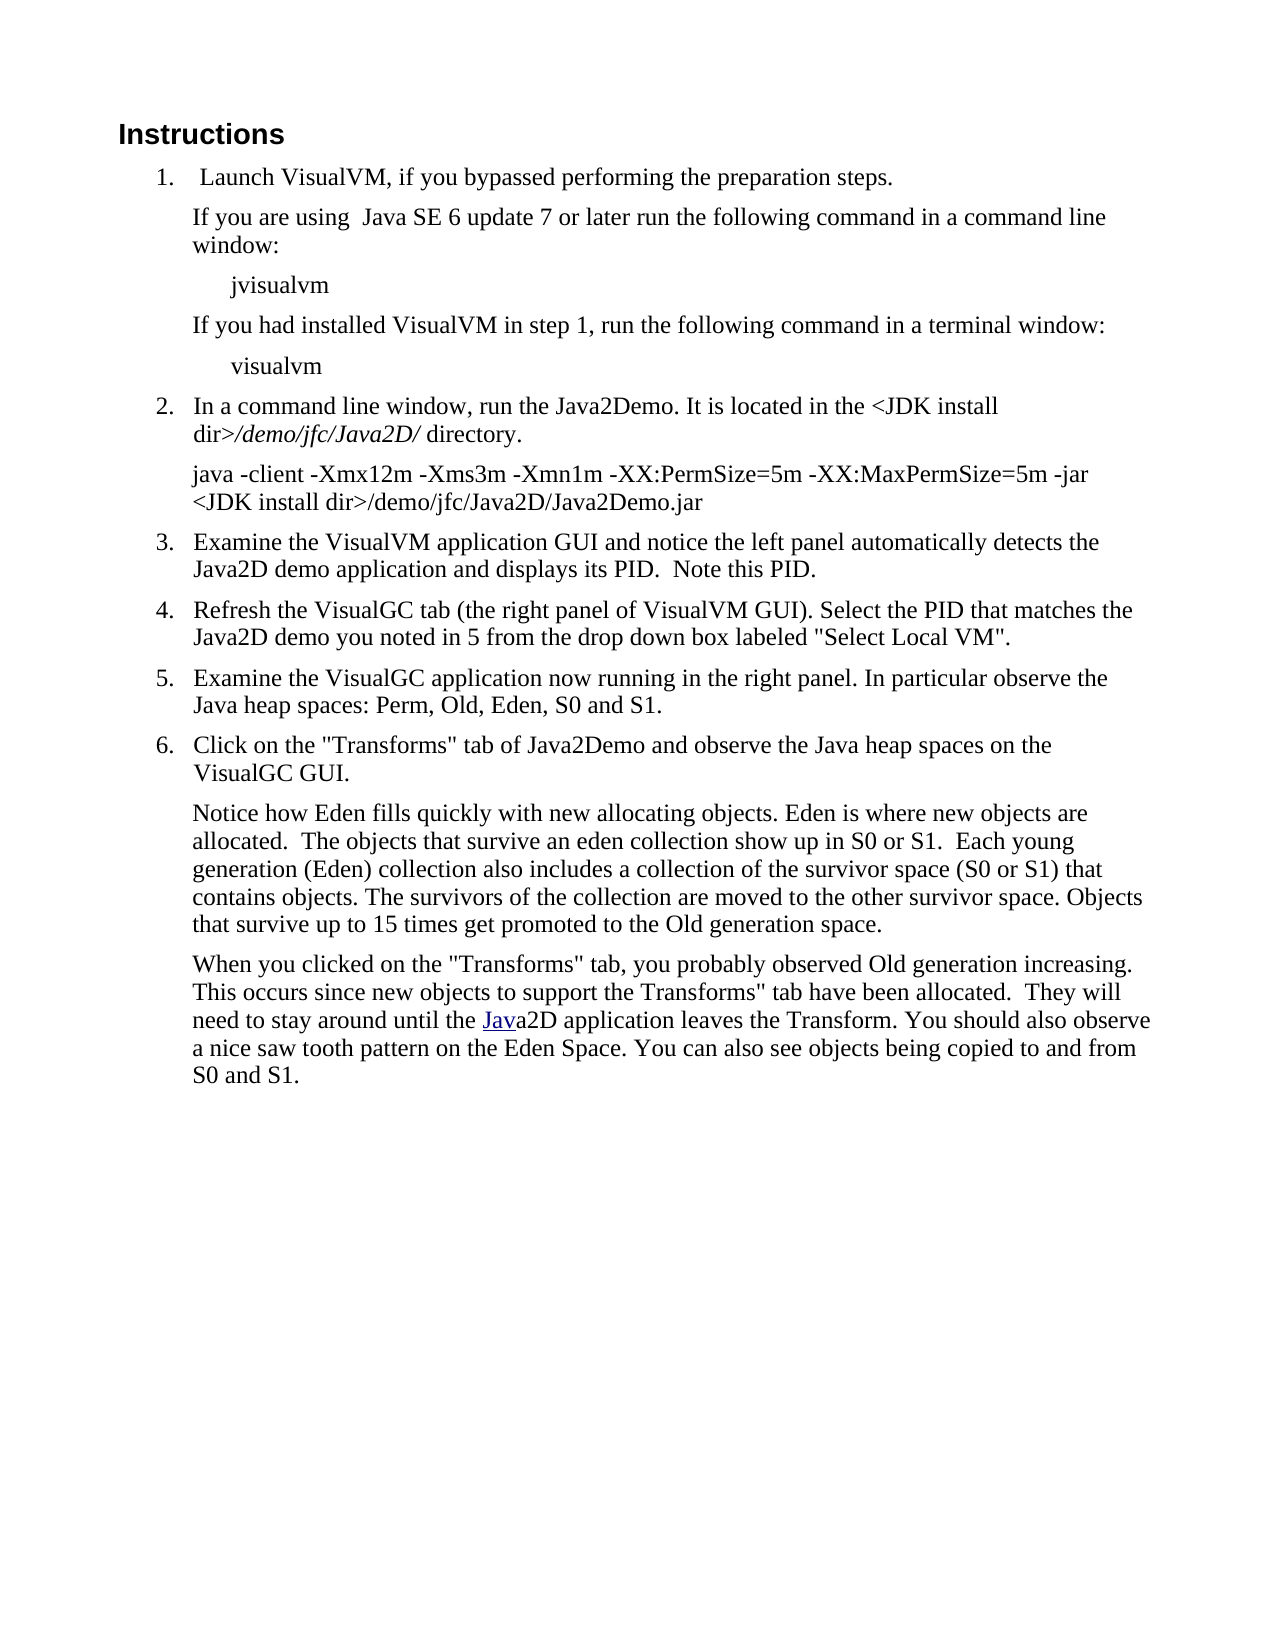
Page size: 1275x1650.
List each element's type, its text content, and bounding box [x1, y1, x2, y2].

text java -client -Xmx12m -Xms3m -Xmn1m -XX:PermSize=5m -XX:MaxPermSize=5m -jar <JDK install dir>/demo/jfc/Java2D/Java2Demo.jar [192, 460, 1157, 515]
list Examine the VisualVM application GUI and notice the left panel automatically detects the Java2D demo application and displays its PID. Note this PID. [156, 528, 1157, 583]
text Notice how Eden fills quickly with new allocating objects. Eden is where new objects are allocated. The objects that survive an eden collection show up in S0 or S1. Each young generation (Eden) collection also includes a collection of the survivor space (S0 or S1) that contains objects. The survivors of the collection are moved to the other survivor space. Objects that survive up to 15 times get promoted to the Old generation space. [192, 799, 1157, 938]
list Click on the "Transforms" tab of Java2Demo and observe the Java heap spaces on the VisualGC GUI. [156, 732, 1157, 787]
subtitle Instructions [118, 118, 1157, 151]
text If you had installed VisualVM in step 1, run the following command in a terminal window: [192, 312, 1157, 339]
text When you clicked on the "Transforms" tab, you probably observed Old generation increasing. This occurs since new objects to support the Transforms" tab have been allocated. They will need to stay around until the Java2D application leaves the Transform. You should also observe a nice saw tooth pattern on the Eden Space. You can also see objects being copied to and from S0 and S1. [192, 951, 1157, 1089]
list Launch VisualVM, if you bypassed performing the preparation steps. [156, 163, 1157, 191]
list In a command line window, run the Java2Demo. It is located in the <JDK install dir>/demo/jfc/Java2D/ directory. [156, 392, 1157, 447]
text If you are using Java SE 6 update 7 or later run the following command in a command line window: [192, 203, 1157, 259]
list Refresh the VisualGC tab (the right panel of VisualVM GUI). Select the PID that matches the Java2D demo you noted in 5 from the drop down box labeled "Select Local VM". [156, 596, 1157, 651]
text visualvm [231, 352, 1157, 379]
list Examine the VisualGC application now running in the right panel. In particular observe the Java heap spaces: Perm, Old, Eden, S0 and S1. [156, 664, 1157, 719]
text jvisualvm [231, 271, 1157, 299]
